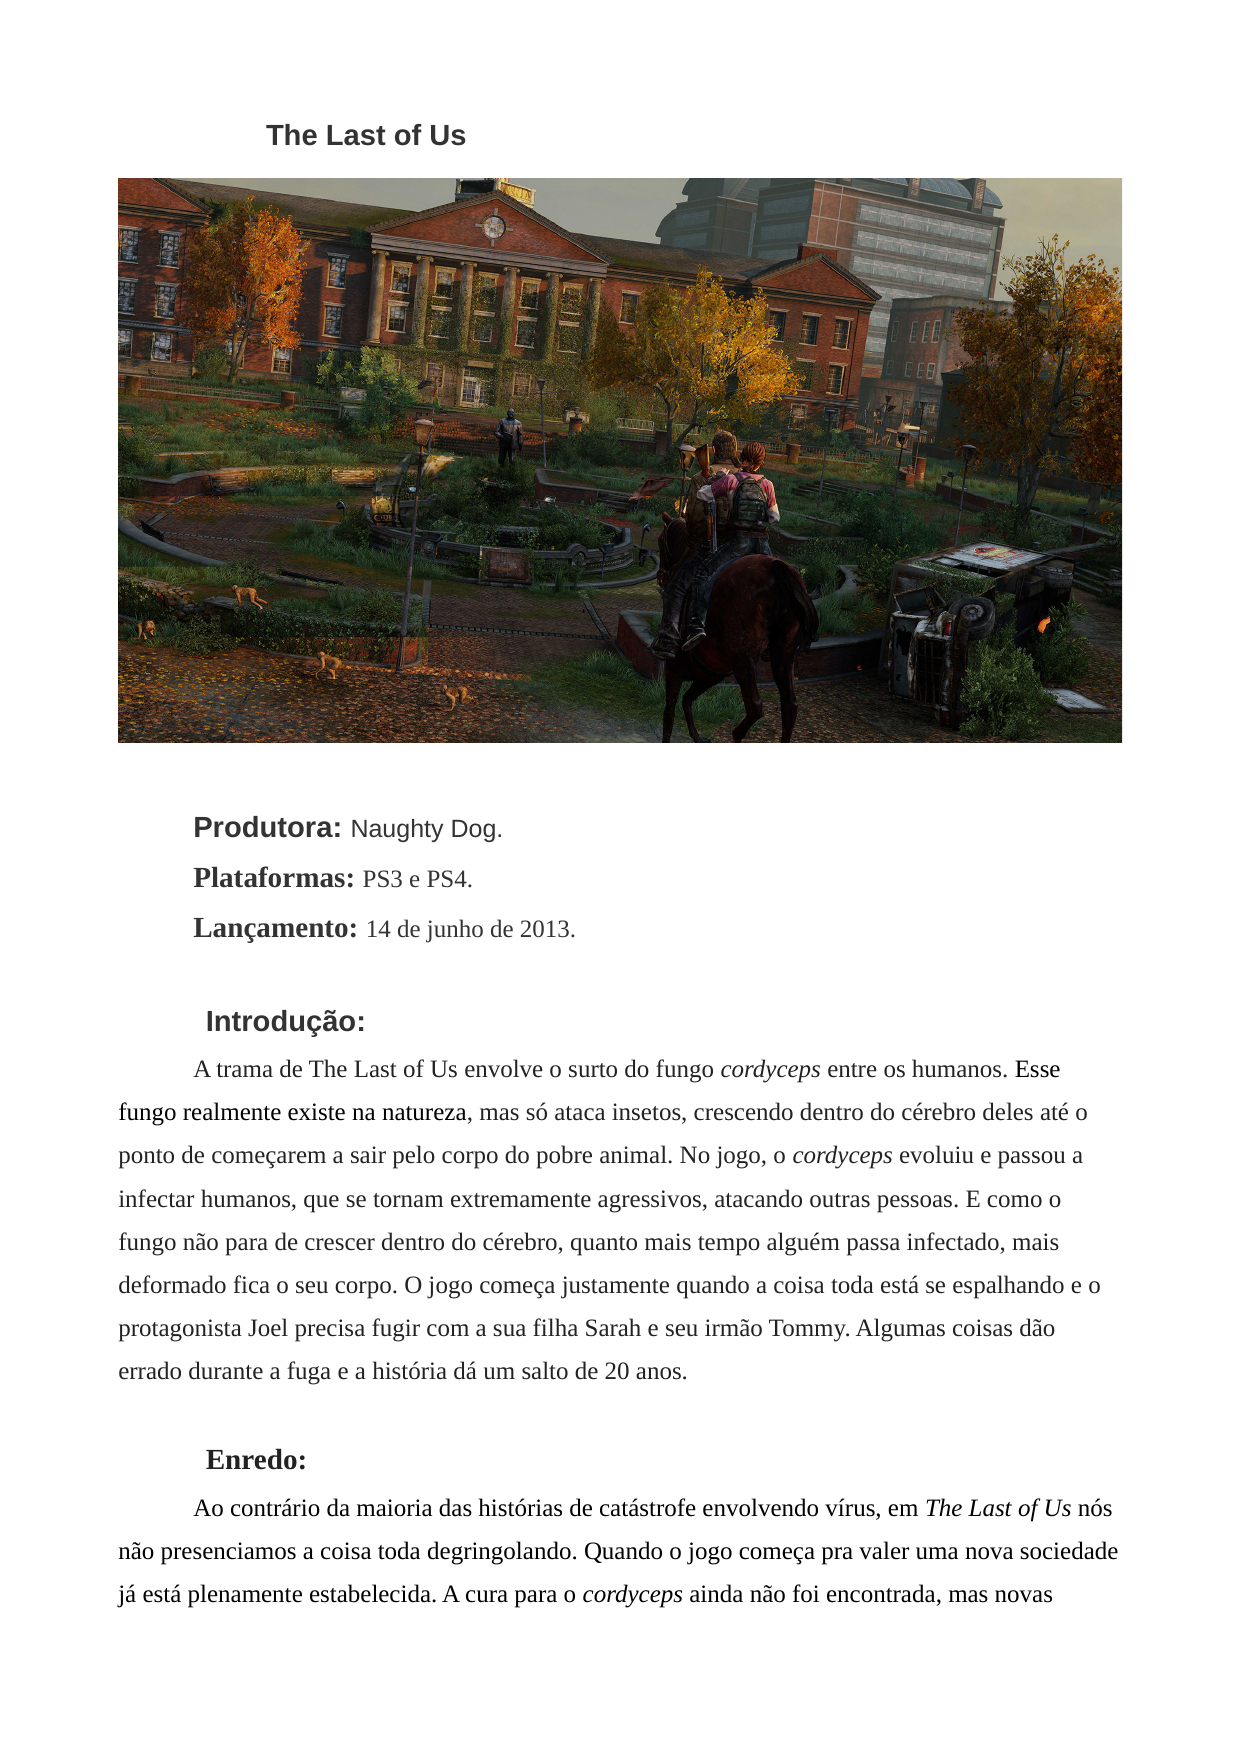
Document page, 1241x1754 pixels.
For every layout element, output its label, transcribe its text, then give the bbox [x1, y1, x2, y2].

text Ao contrário da maioria das histórias de catástrofe envolvendo vírus, em The Last of Us nós não presenciamos a coisa toda degringolando. Quando o jogo começa pra valer uma nova sociedade já está plenamente estabelecida. A cura para o cordyceps ainda não foi encontrada, mas novas [118, 1493, 1122, 1608]
text Produtora: Naughty Dog. [118, 810, 1122, 843]
text The Last of Us [118, 118, 1122, 152]
text Lançamento: 14 de junho de 2013. [118, 911, 1122, 944]
text A trama de The Last of Us envolve o surto do fungo cordyceps entre os humanos. Esse fungo realmente existe na natureza, mas só ataca insetos, crescendo dentro do cérebro deles até o ponto de começarem a sair pelo corpo do pobre animal. No jogo, o cordyceps evoluiu e passou a infectar humanos, que se tornam extremamente agressivos, atacando outras pessoas. E como o fungo não para de crescer dentro do cérebro, quanto mais tempo alguém passa infectado, mais deformado fica o seu corpo. O jogo começa justamente quando a coisa toda está se espalhando e o protagonista Joel precisa fugir com a sua filha Sarah e seu irmão Tommy. Algumas coisas dão errado durante a fuga e a história dá um salto de 20 anos. [118, 1054, 1122, 1385]
picture [118, 178, 1123, 743]
text Enredo: [118, 1442, 1122, 1476]
text Plataformas: PS3 e PS4. [118, 860, 1122, 894]
text Introdução: [118, 1004, 1122, 1037]
